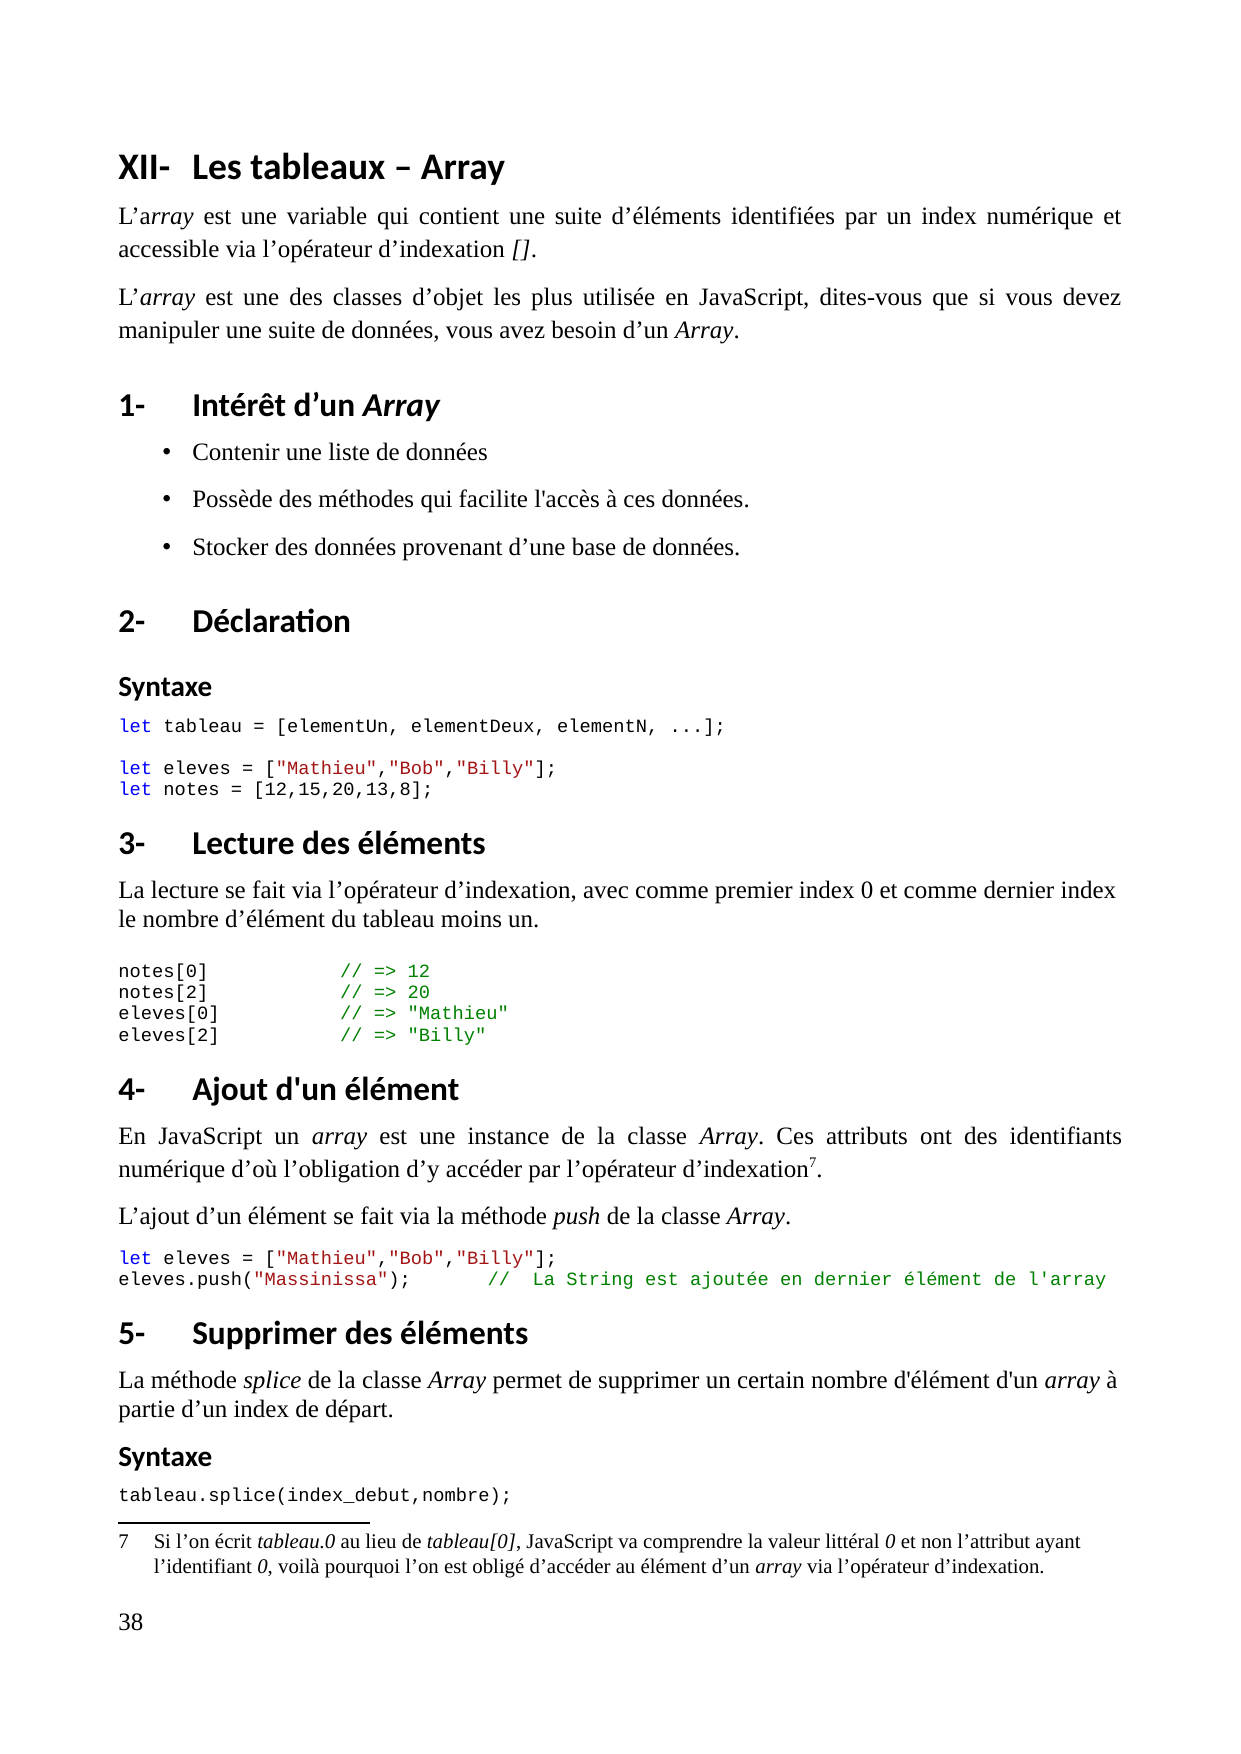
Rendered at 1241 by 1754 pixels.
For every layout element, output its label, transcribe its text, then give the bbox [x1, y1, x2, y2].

text L’ajout d’un élément se fait via la méthode push de la classe Array. [118, 1201, 1122, 1230]
text eleves[2] // => "Billy" [118, 1025, 1122, 1047]
subtitle Supprimer des éléments [118, 1312, 1122, 1353]
subtitle Les tableaux – Array [118, 143, 1122, 189]
text eleves[0] // => "Mathieu" [118, 1004, 1122, 1025]
subtitle Lecture des éléments [118, 822, 1122, 863]
text let notes = [12,15,20,13,8]; [118, 780, 1122, 801]
text La lecture se fait via l’opérateur d’indexation, avec comme premier index 0 et comme dernier index le nombre d’élément du tableau moins un. [118, 875, 1122, 933]
list Possède des méthodes qui facilite l'accès à ces données. [162, 484, 1122, 513]
text L’array est une des classes d’objet les plus utilisée en JavaScript, dites-vous que si vous devez manipuler une suite de données, vous avez besoin d’un Array. [118, 282, 1122, 344]
text tableau.splice(index_debut,nombre); [118, 1486, 1122, 1507]
subtitle Intérêt d’un Array [118, 383, 1122, 424]
subtitle Ajout d'un élément [118, 1067, 1122, 1108]
text let tableau = [elementUn, elementDeux, elementN, ...]; [118, 716, 1122, 738]
text Si l’on écrit tableau.0 au lieu de tableau[0], JavaScript va comprendre la valeur littéral 0 et non l’attribut ayant l’identifiant 0, voilà pourquoi l’on est obligé d’accéder au élément d’un array via l’opérateur d’indexation. [118, 1529, 1122, 1578]
subtitle Syntaxe [118, 1438, 1122, 1473]
text let eleves = ["Mathieu","Bob","Billy"]; [118, 1249, 1122, 1270]
text La méthode splice de la classe Array permet de supprimer un certain nombre d'élément d'un array à partie d’un index de départ. [118, 1366, 1122, 1423]
list Contenir une liste de données [162, 437, 1122, 466]
list Stocker des données provenant d’une base de données. [162, 532, 1122, 561]
text notes[2] // => 20 [118, 983, 1122, 1004]
text L’array est une variable qui contient une suite d’éléments identifiées par un index numérique et accessible via l’opérateur d’indexation []. [118, 201, 1122, 263]
subtitle Déclaration [118, 600, 1122, 641]
text eleves.push("Massinissa"); // La String est ajoutée en dernier élément de l'array [118, 1270, 1122, 1291]
text let eleves = ["Mathieu","Bob","Billy"]; [118, 759, 1122, 780]
text En JavaScript un array est une instance de la classe Array. Ces attributs ont des identifiants numérique d’où l’obligation d’y accéder par l’opérateur d’indexation. [118, 1121, 1122, 1182]
text notes[0] // => 12 [118, 962, 1122, 983]
subtitle Syntaxe [118, 668, 1122, 704]
